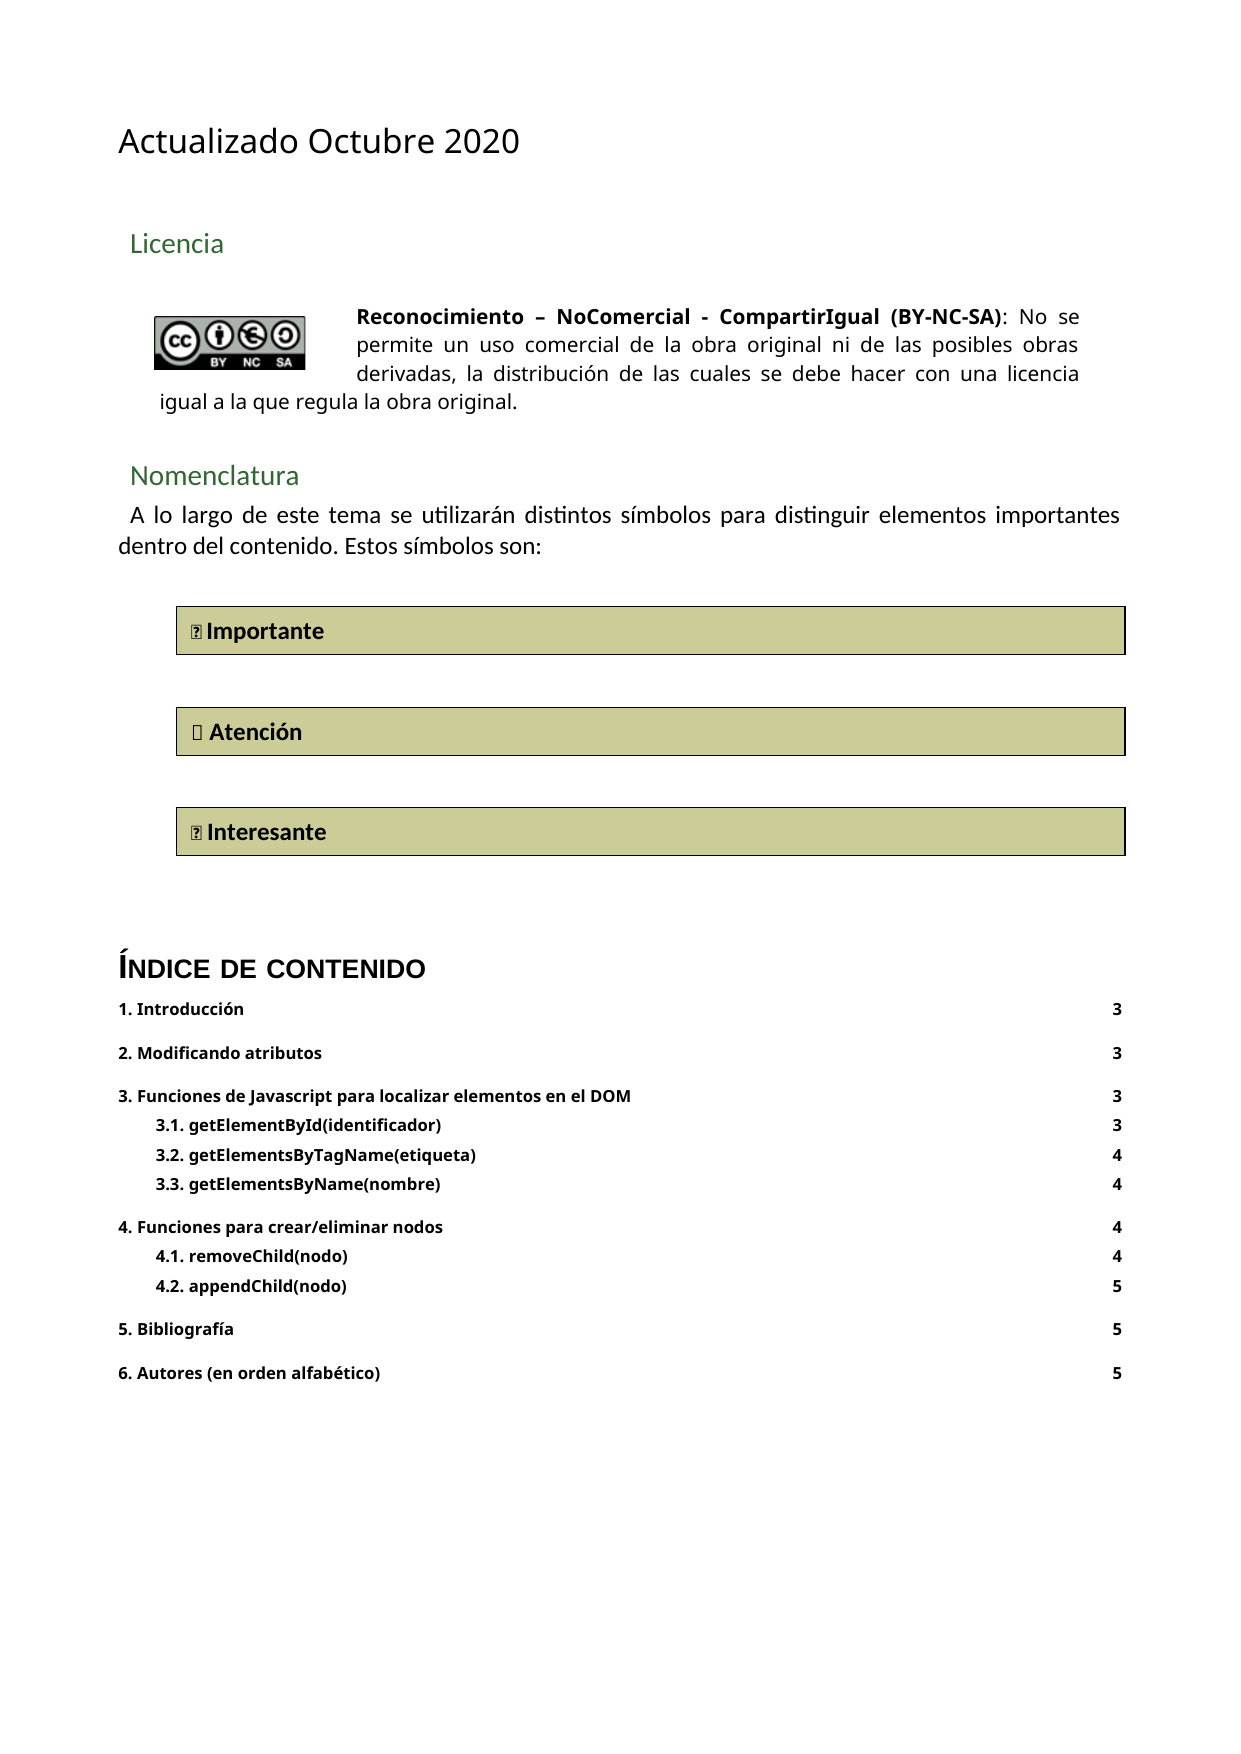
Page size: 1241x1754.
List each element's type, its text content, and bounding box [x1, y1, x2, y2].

text 3.3. getElementsByName(nombre) 4 [156, 1172, 1122, 1195]
text Licencia [118, 225, 1122, 261]
text Reconocimiento – NoComercial - CompartirIgual (BY-NC-SA): No se permite un uso comercial de la obra original ni de las posibles obras derivadas, la distribución de las cuales se debe hacer con una licencia igual a la que regula la obra original. [159, 302, 1080, 416]
text 1. Introducción 3 [118, 998, 1122, 1020]
text 4. Funciones para crear/eliminar nodos 4 [118, 1216, 1122, 1238]
text 3. Funciones de Javascript para localizar elementos en el DOM 3 [118, 1085, 1122, 1107]
text 💬 Interesante [177, 808, 1124, 855]
text 3.1. getElementById(identificador) 3 [156, 1114, 1122, 1137]
text 4.1. removeChild(nodo) 4 [156, 1245, 1122, 1268]
text ❕ Atención [177, 708, 1124, 755]
text Índice de contenido [118, 947, 1122, 985]
text 📖 Importante [177, 607, 1124, 654]
text Actualizado Octubre 2020 [118, 118, 1122, 163]
text 2. Modificando atributos 3 [118, 1041, 1122, 1064]
picture [154, 316, 306, 370]
text 5. Bibliografía 5 [118, 1318, 1122, 1340]
text 6. Autores (en orden alfabético) 5 [118, 1361, 1122, 1384]
text 4.2. appendChild(nodo) 5 [156, 1274, 1122, 1297]
text A lo largo de este tema se utilizarán distintos símbolos para distinguir elementos importantes dentro del contenido. Estos símbolos son: [118, 499, 1122, 560]
text 3.2. getElementsByTagName(etiqueta) 4 [156, 1143, 1122, 1166]
text Nomenclatura [118, 457, 1122, 493]
